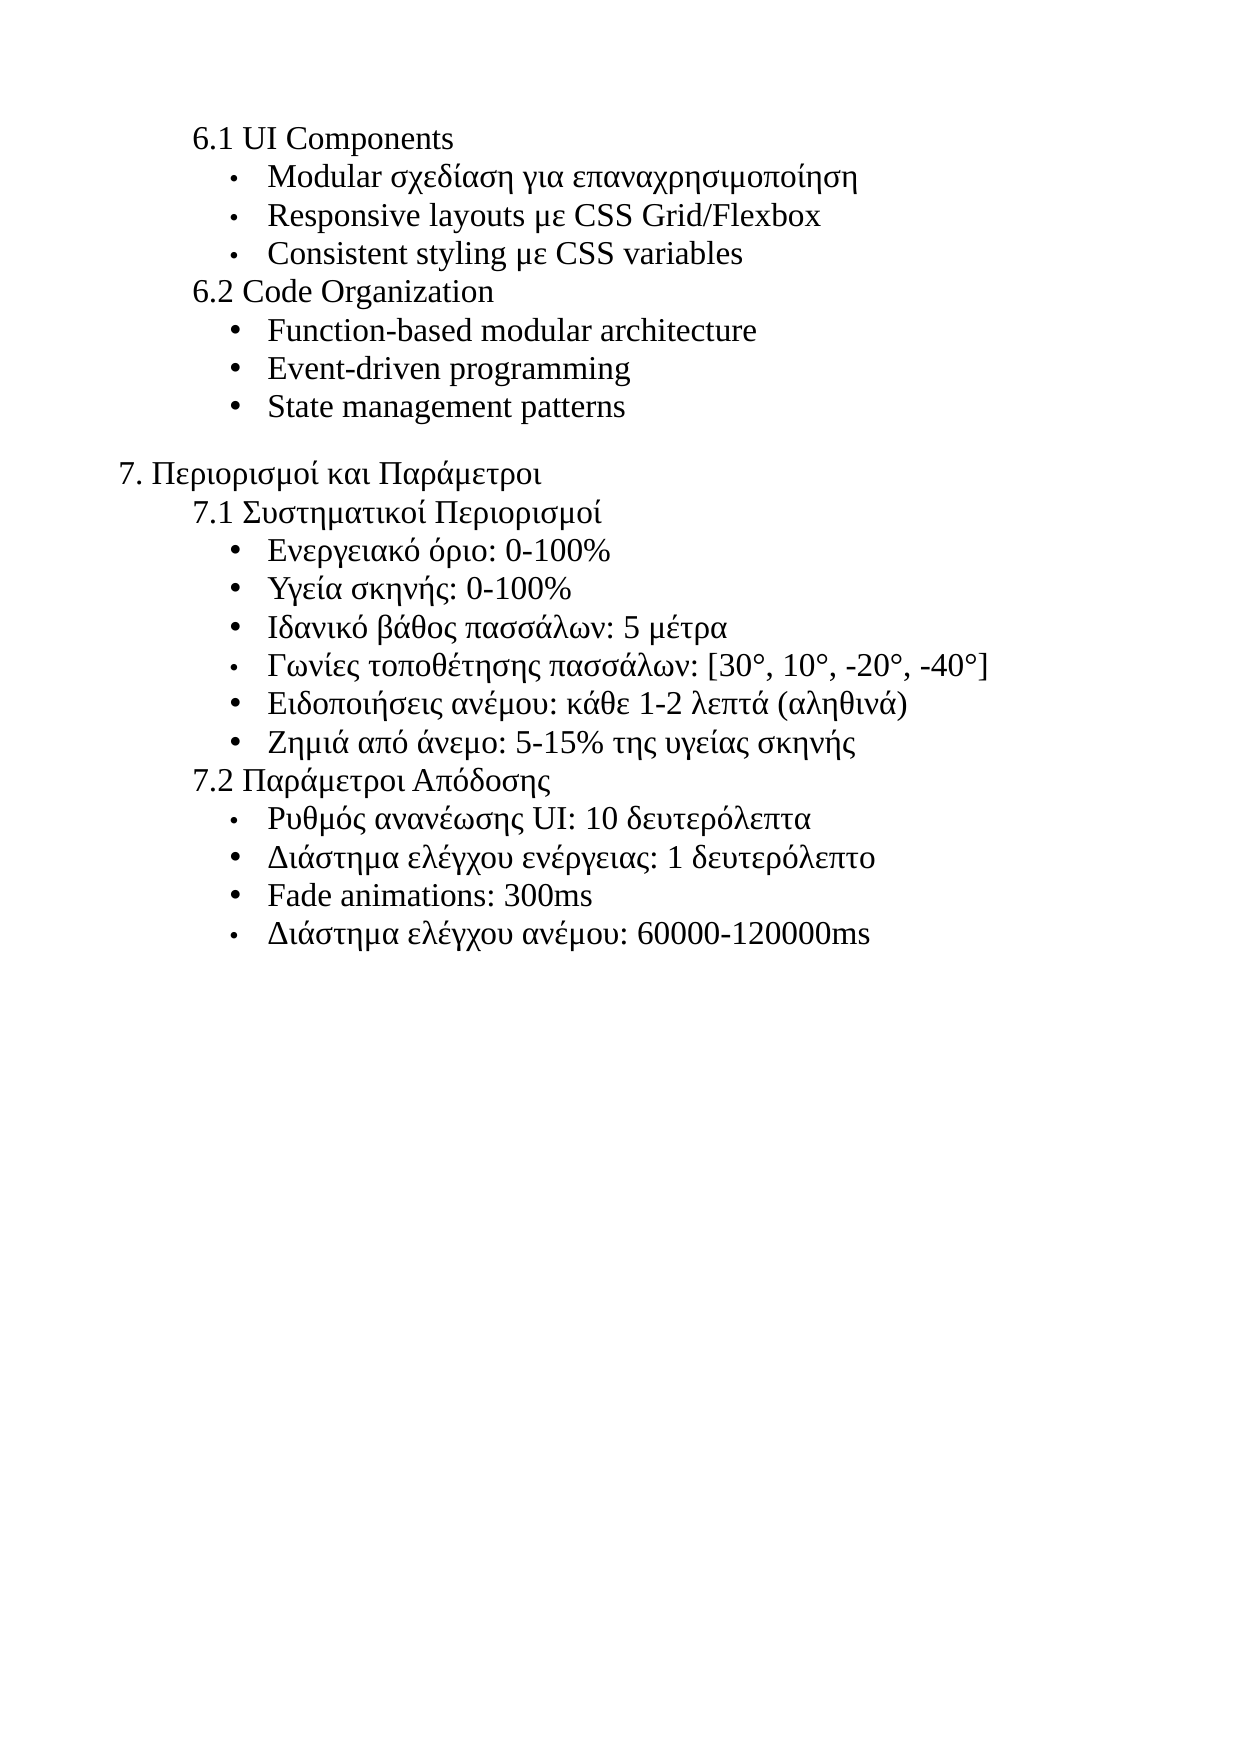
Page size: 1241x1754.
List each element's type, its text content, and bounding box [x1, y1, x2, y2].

text 7.2 Παράμετροι Απόδοσης [118, 760, 1122, 798]
list Ιδανικό βάθος πασσάλων: 5 μέτρα [229, 607, 1122, 645]
list Fade animations: 300ms [229, 875, 1122, 913]
text 6.1 UI Components [118, 118, 1122, 156]
list Γωνίες τοποθέτησης πασσάλων: [30°, 10°, -20°, -40°] [229, 645, 1122, 683]
list Ενεργειακό όριο: 0-100% [229, 530, 1122, 568]
list Ειδοποιήσεις ανέμου: κάθε 1-2 λεπτά (αληθινά) [229, 683, 1122, 722]
list Υγεία σκηνής: 0-100% [229, 568, 1122, 607]
list Function-based modular architecture [229, 310, 1122, 348]
list State management patterns [229, 386, 1122, 425]
text 7. Περιορισμοί και Παράμετροι [118, 453, 1122, 492]
list Modular σχεδίαση για επαναχρησιμοποίηση [229, 156, 1122, 195]
list Consistent styling με CSS variables [229, 233, 1122, 271]
list Διάστημα ελέγχου ενέργειας: 1 δευτερόλεπτο [229, 837, 1122, 875]
list Ρυθμός ανανέωσης UI: 10 δευτερόλεπτα [229, 798, 1122, 837]
list Responsive layouts με CSS Grid/Flexbox [229, 195, 1122, 233]
text 6.2 Code Organization [118, 271, 1122, 310]
list Ζημιά από άνεμο: 5-15% της υγείας σκηνής [229, 722, 1122, 760]
text 7.1 Συστηματικοί Περιορισμοί [118, 492, 1122, 530]
list Διάστημα ελέγχου ανέμου: 60000-120000ms [229, 913, 1122, 952]
list Event-driven programming [229, 348, 1122, 386]
